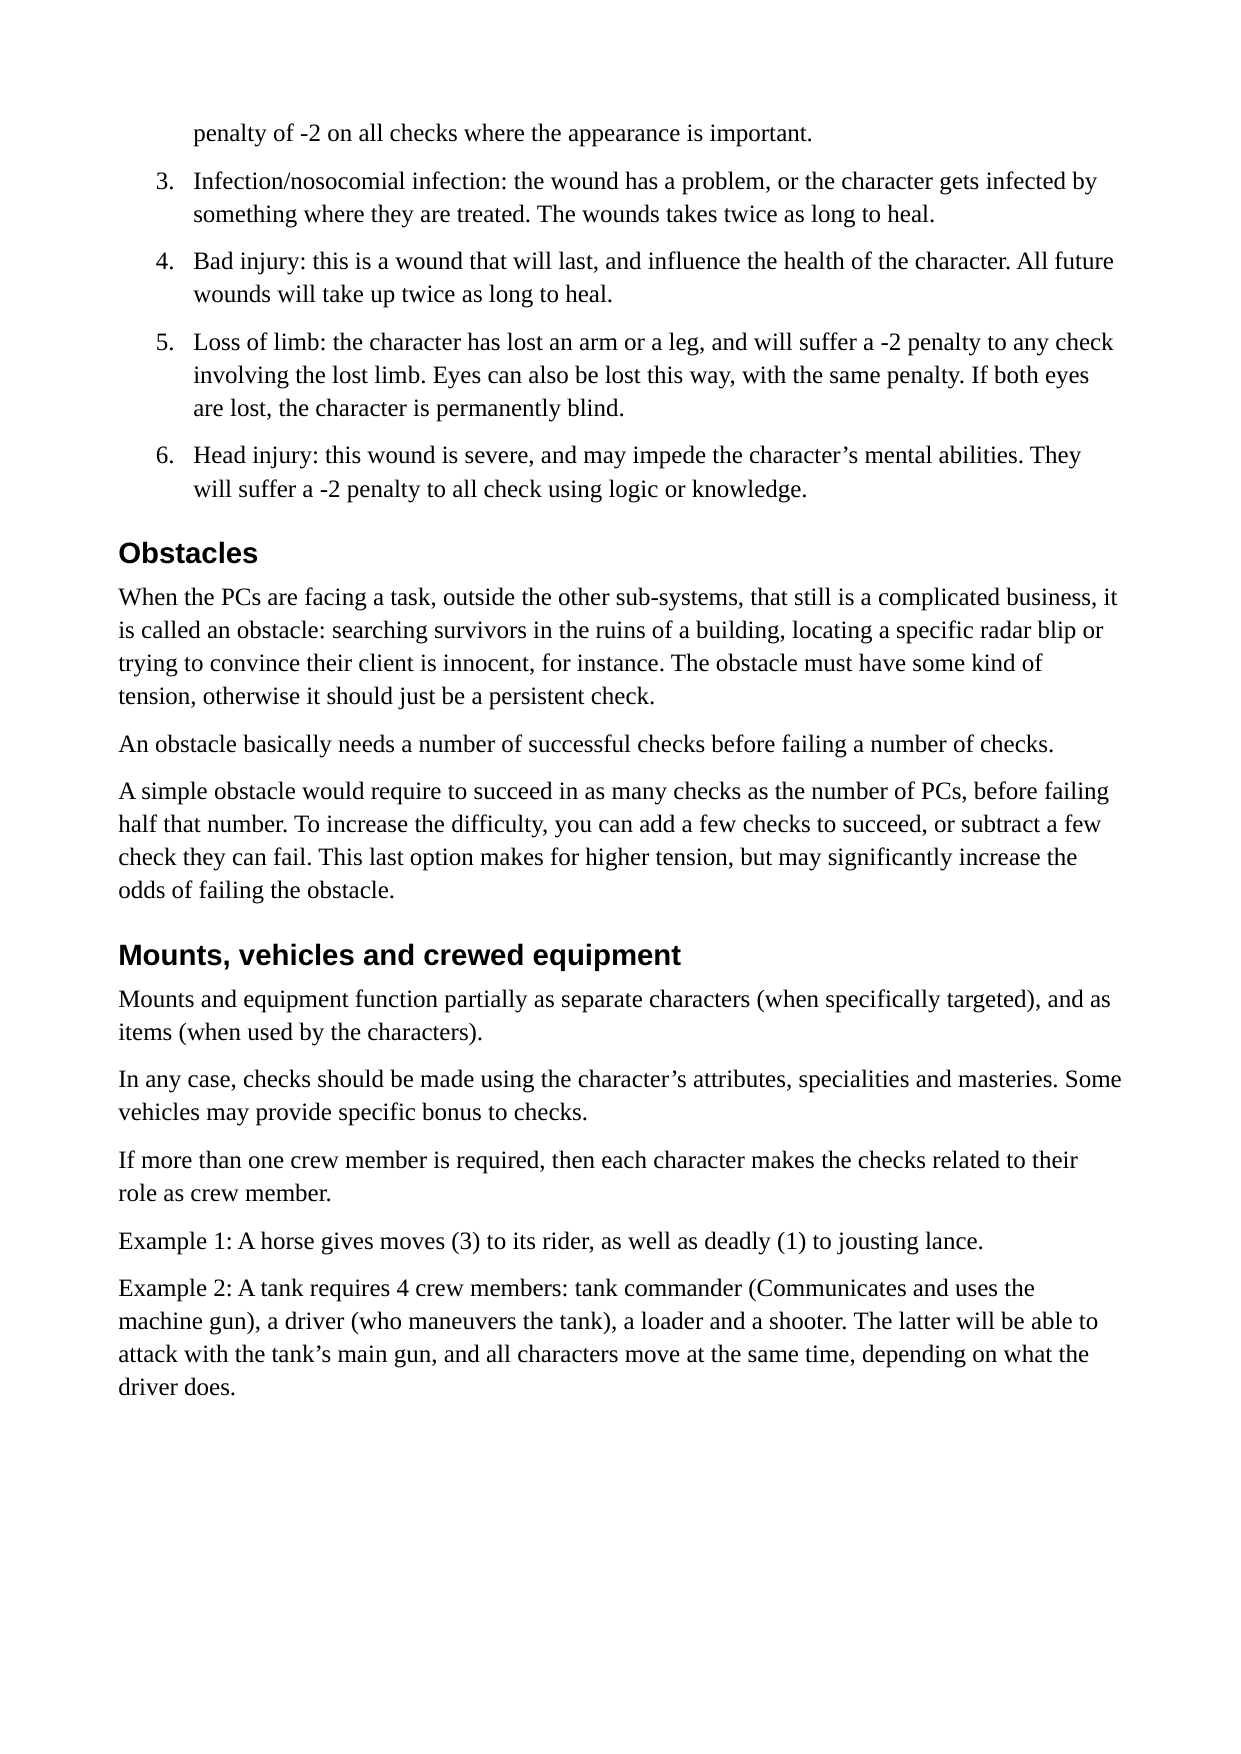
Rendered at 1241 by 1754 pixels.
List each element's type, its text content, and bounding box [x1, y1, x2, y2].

text Mounts and equipment function partially as separate characters (when specifically targeted), and as items (when used by the characters). [118, 984, 1122, 1046]
list Loss of limb: the character has lost an arm or a leg, and will suffer a -2 penalty to any check involving the lost limb. Eyes can also be lost this way, with the same penalty. If both eyes are lost, the character is permanently blind. [156, 327, 1122, 422]
subtitle Mounts, vehicles and crewed equipment [118, 938, 1122, 971]
text Example 1: A horse gives moves (3) to its rider, as well as deadly (1) to jousting lance. [118, 1226, 1122, 1254]
list Infection/nosocomial infection: the wound has a problem, or the character gets infected by something where they are treated. The wounds takes twice as long to heal. [156, 166, 1122, 227]
list penalty of -2 on all checks where the appearance is important. [156, 118, 1122, 147]
subtitle Obstacles [118, 536, 1122, 569]
text A simple obstacle would require to succeed in as many checks as the number of PCs, before failing half that number. To increase the difficulty, you can add a few checks to succeed, or subtract a few check they can fail. This last option makes for higher tension, but may significantly increase the odds of failing the obstacle. [118, 776, 1122, 904]
text In any case, checks should be made using the character’s attributes, specialities and masteries. Some vehicles may provide specific bonus to checks. [118, 1064, 1122, 1126]
list Head injury: this wound is severe, and may impede the character’s mental abilities. They will suffer a -2 penalty to all check using logic or knowledge. [156, 441, 1122, 502]
list Bad injury: this is a wound that will last, and influence the health of the character. All future wounds will take up twice as long to heal. [156, 246, 1122, 308]
text Example 2: A tank requires 4 crew members: tank commander (Communicates and uses the machine gun), a driver (who maneuvers the tank), a loader and a shooter. The latter will be able to attack with the tank’s main gun, and all characters move at the same time, depending on what the driver does. [118, 1273, 1122, 1401]
text If more than one crew member is required, then each character makes the checks related to their role as crew member. [118, 1145, 1122, 1207]
text When the PCs are facing a task, outside the other sub-systems, that still is a complicated business, it is called an obstacle: searching survivors in the ruins of a building, locating a specific radar blip or trying to convince their client is innocent, for instance. The obstacle must have some kind of tension, otherwise it should just be a persistent check. [118, 582, 1122, 710]
text An obstacle basically needs a number of successful checks before failing a number of checks. [118, 729, 1122, 757]
